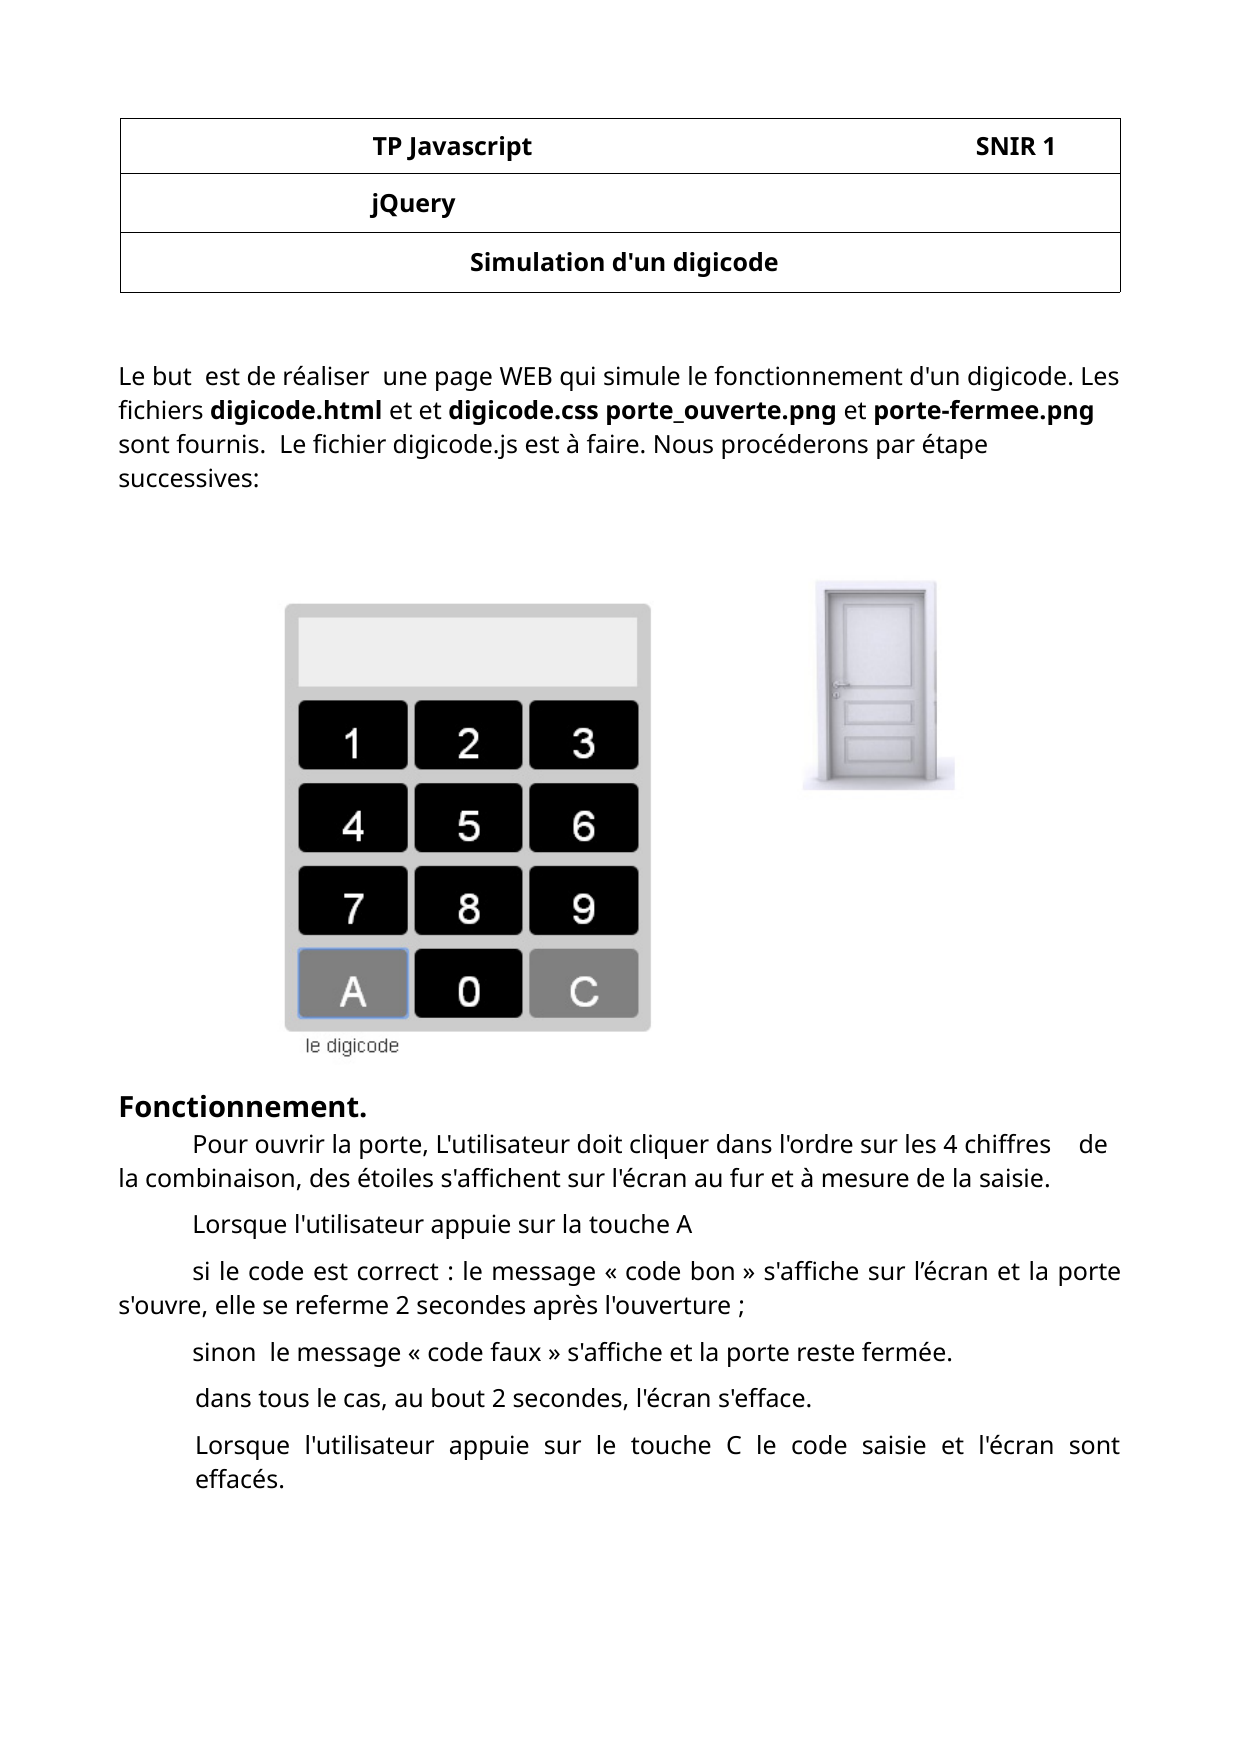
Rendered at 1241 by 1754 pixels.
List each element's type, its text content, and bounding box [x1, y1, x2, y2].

text si le code est correct : le message « code bon » s'affiche sur l’écran et la porte s'ouvre, elle se referme 2 secondes après l'ouverture ; [118, 1253, 1122, 1322]
text sinon le message « code faux » s'affiche et la porte reste fermée. [118, 1334, 1122, 1368]
text dans tous le cas, au bout 2 secondes, l'écran s'efface. [195, 1381, 1122, 1415]
text Pour ouvrir la porte, L'utilisateur doit cliquer dans l'ordre sur les 4 chiffres de la combinaison, des étoiles s'affichent sur l'écran au fur et à mesure de la saisie. [118, 1126, 1122, 1194]
table_cell Simulation d'un digicode [121, 233, 1120, 292]
picture [256, 557, 984, 1087]
text Fonctionnement. [118, 1060, 1122, 1126]
table_header TP Javascript SNIR 1 [121, 119, 1120, 173]
text Lorsque l'utilisateur appuie sur le touche C le code saisie et l'écran sont effacés. [195, 1427, 1122, 1495]
text Le but est de réaliser une page WEB qui simule le fonctionnement d'un digicode. Les fichiers digicode.html et et digicode.css porte_ouverte.png et porte-fermee.png sont fournis. Le fichier digicode.js est à faire. Nous procéderons par étape successives: [118, 359, 1122, 495]
table_cell jQuery [121, 174, 1120, 232]
text Lorsque l'utilisateur appuie sur la touche A [118, 1207, 1122, 1241]
